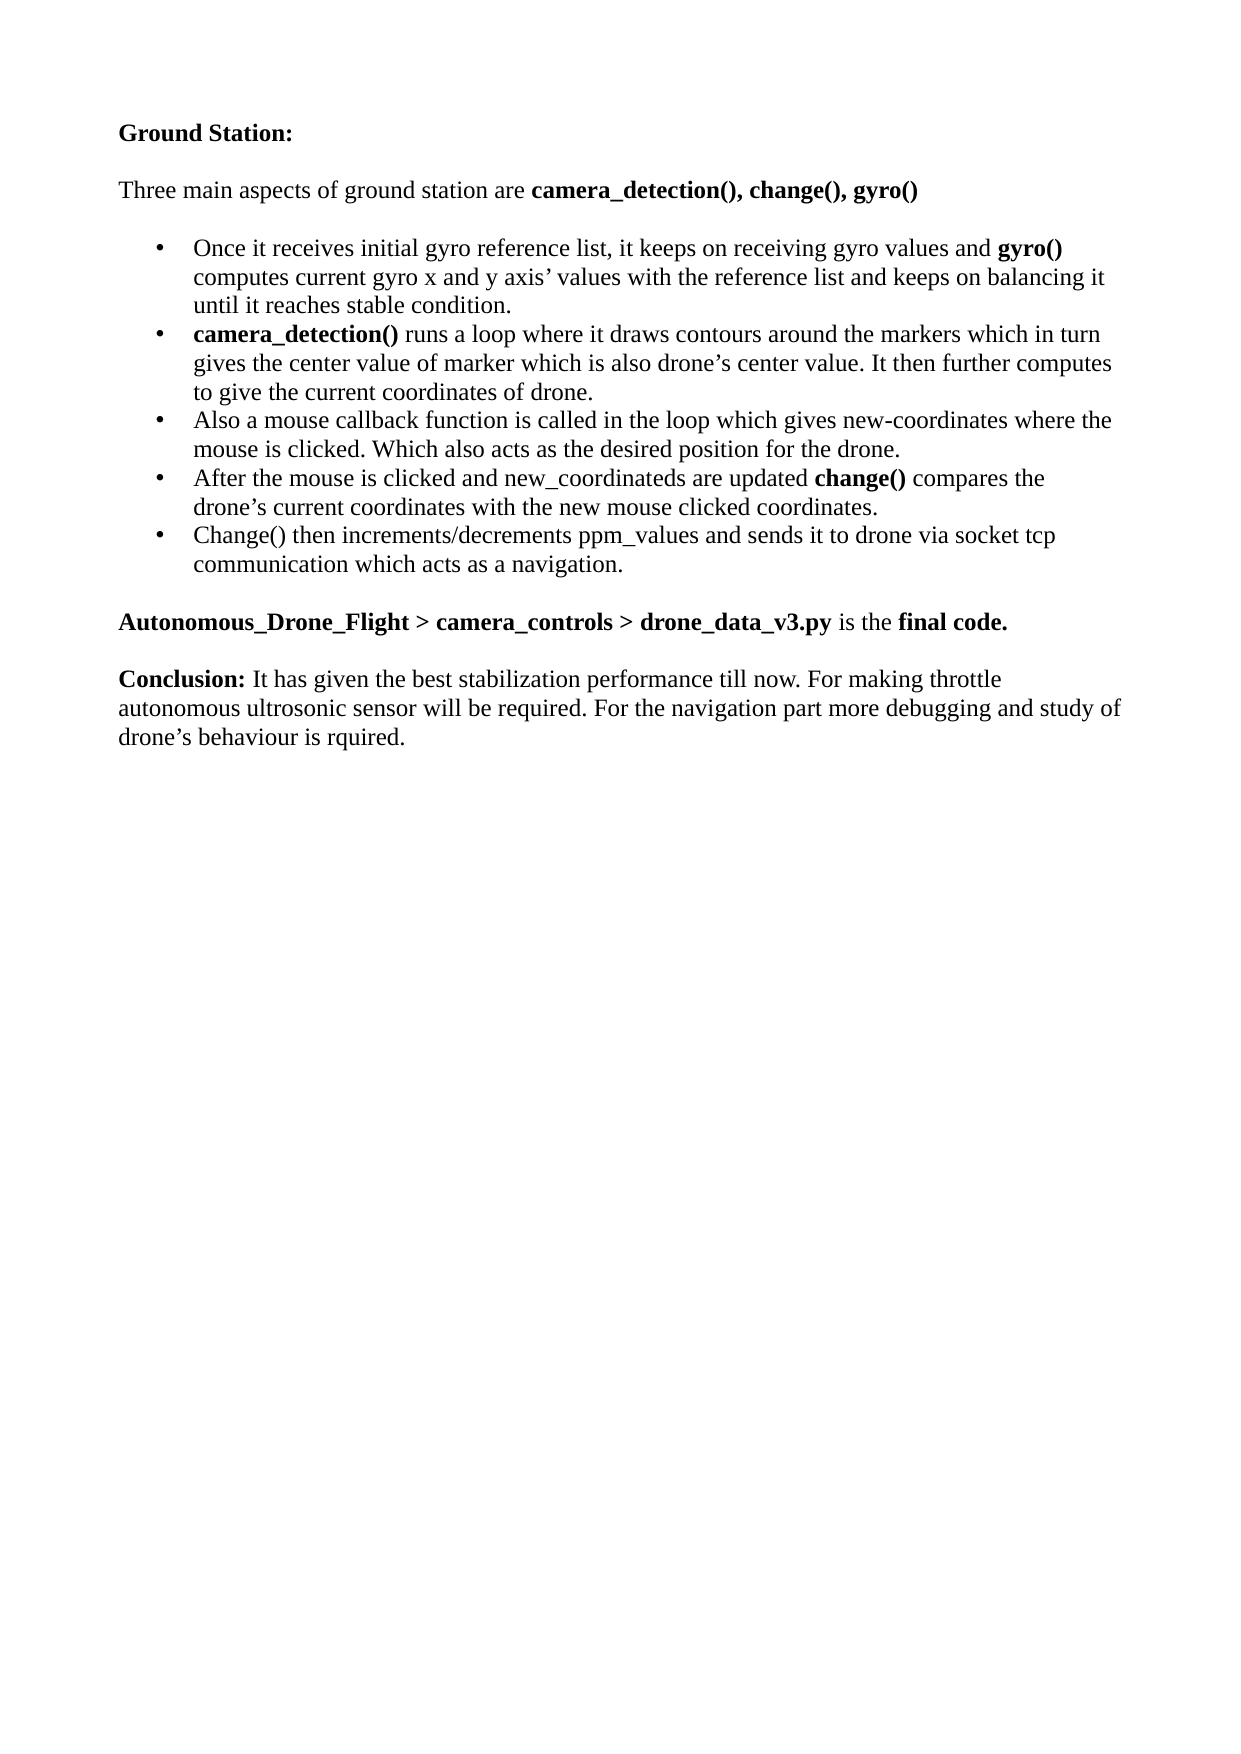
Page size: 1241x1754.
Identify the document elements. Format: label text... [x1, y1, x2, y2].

list camera_detection() runs a loop where it draws contours around the markers which in turn gives the center value of marker which is also drone’s center value. It then further computes to give the current coordinates of drone. [156, 319, 1122, 406]
text Ground Station: [118, 118, 1122, 147]
text Conclusion: It has given the best stabilization performance till now. For making throttle autonomous ultrosonic sensor will be required. For the navigation part more debugging and study of drone’s behaviour is rquired. [118, 664, 1122, 751]
list Also a mouse callback function is called in the loop which gives new-coordinates where the mouse is clicked. Which also acts as the desired position for the drone. [156, 406, 1122, 463]
text Autonomous_Drone_Flight > camera_controls > drone_data_v3.py is the final code. [118, 607, 1122, 636]
list Once it receives initial gyro reference list, it keeps on receiving gyro values and gyro() computes current gyro x and y axis’ values with the reference list and keeps on balancing it until it reaches stable condition. [156, 233, 1122, 319]
list After the mouse is clicked and new_coordinateds are updated change() compares the drone’s current coordinates with the new mouse clicked coordinates. [156, 463, 1122, 521]
text Three main aspects of ground station are camera_detection(), change(), gyro() [118, 176, 1122, 204]
list Change() then increments/decrements ppm_values and sends it to drone via socket tcp communication which acts as a navigation. [156, 521, 1122, 578]
